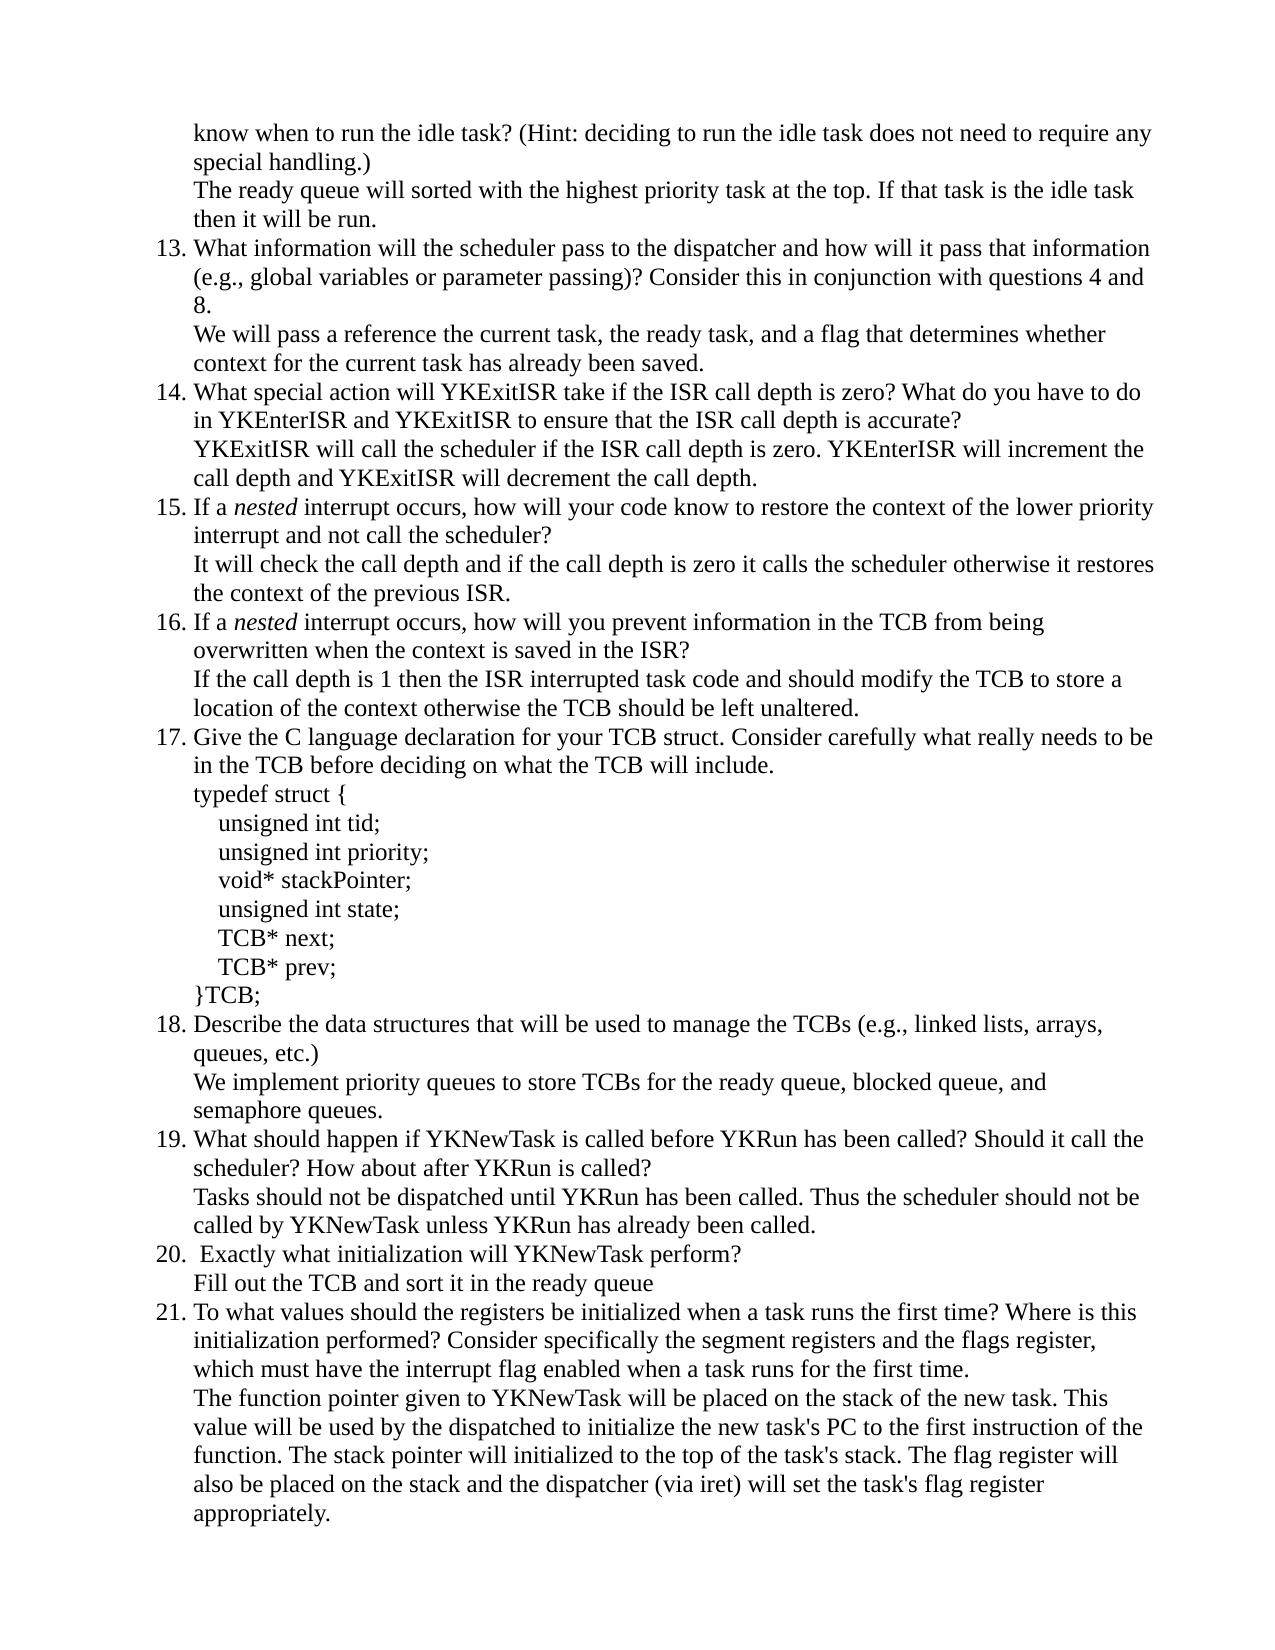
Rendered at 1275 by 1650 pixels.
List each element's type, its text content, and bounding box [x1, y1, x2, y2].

list }TCB; [156, 981, 1157, 1009]
list It will check the call depth and if the call depth is zero it calls the scheduler otherwise it restores the context of the previous ISR. [156, 549, 1157, 607]
list To what values should the registers be initialized when a task runs the first time? Where is this initialization performed? Consider specifically the segment registers and the flags register, which must have the interrupt flag enabled when a task runs for the first time. [156, 1297, 1157, 1383]
list The function pointer given to YKNewTask will be placed on the stack of the new task. This value will be used by the dispatched to initialize the new task's PC to the first instruction of the function. The stack pointer will initialized to the top of the task's stack. The flag register will also be placed on the stack and the dispatcher (via iret) will set the task's flag register appropriately. [156, 1383, 1157, 1527]
list TCB* next; [156, 923, 1157, 952]
list unsigned int tid; [156, 808, 1157, 837]
list What information will the scheduler pass to the dispatcher and how will it pass that information (e.g., global variables or parameter passing)? Consider this in conjunction with questions 4 and 8. [156, 233, 1157, 319]
list Fill out the TCB and sort it in the ready queue [156, 1268, 1157, 1297]
list YKExitISR will call the scheduler if the ISR call depth is zero. YKEnterISR will increment the call depth and YKExitISR will decrement the call depth. [156, 434, 1157, 492]
list void* stackPointer; [156, 866, 1157, 894]
list Describe the data structures that will be used to manage the TCBs (e.g., linked lists, arrays, queues, etc.) [156, 1009, 1157, 1067]
list What special action will YKExitISR take if the ISR call depth is zero? What do you have to do in YKEnterISR and YKExitISR to ensure that the ISR call depth is accurate? [156, 377, 1157, 434]
list TCB* prev; [156, 952, 1157, 981]
list unsigned int state; [156, 894, 1157, 923]
list If a nested interrupt occurs, how will you prevent information in the TCB from being overwritten when the context is saved in the ISR? [156, 607, 1157, 664]
list typedef struct { [156, 779, 1157, 808]
list If a nested interrupt occurs, how will your code know to restore the context of the lower priority interrupt and not call the scheduler? [156, 492, 1157, 549]
list We implement priority queues to store TCBs for the ready queue, blocked queue, and semaphore queues. [156, 1067, 1157, 1124]
list know when to run the idle task? (Hint: deciding to run the idle task does not need to require any special handling.) [156, 118, 1157, 176]
list The ready queue will sorted with the highest priority task at the top. If that task is the idle task then it will be run. [156, 176, 1157, 233]
list Tasks should not be dispatched until YKRun has been called. Thus the scheduler should not be called by YKNewTask unless YKRun has already been called. [156, 1182, 1157, 1239]
list unsigned int priority; [156, 837, 1157, 866]
list If the call depth is 1 then the ISR interrupted task code and should modify the TCB to store a location of the context otherwise the TCB should be left unaltered. [156, 664, 1157, 722]
list We will pass a reference the current task, the ready task, and a flag that determines whether context for the current task has already been saved. [156, 319, 1157, 377]
list What should happen if YKNewTask is called before YKRun has been called? Should it call the scheduler? How about after YKRun is called? [156, 1124, 1157, 1182]
list Exactly what initialization will YKNewTask perform? [156, 1239, 1157, 1268]
list Give the C language declaration for your TCB struct. Consider carefully what really needs to be in the TCB before deciding on what the TCB will include. [156, 722, 1157, 779]
